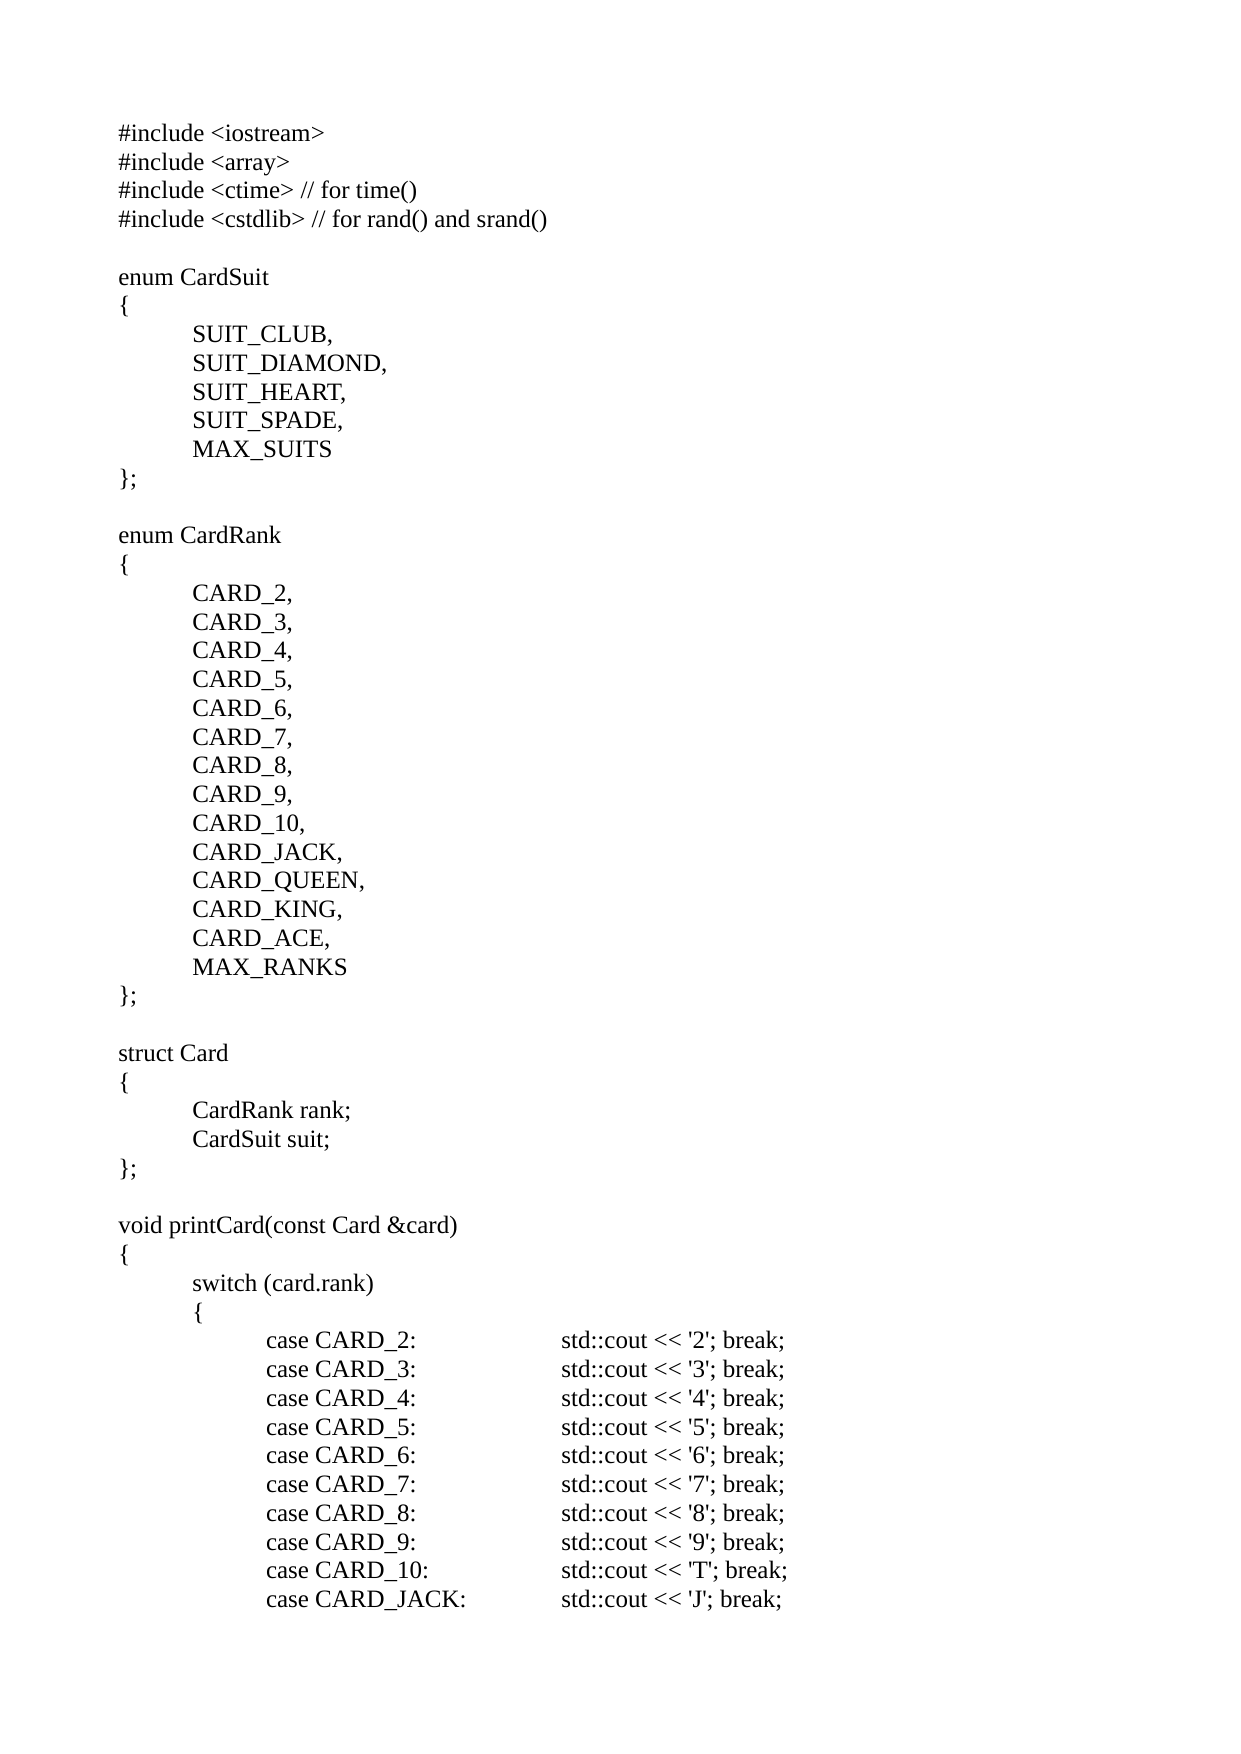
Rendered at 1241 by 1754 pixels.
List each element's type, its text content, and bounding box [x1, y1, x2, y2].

text case CARD_5: std::cout << '5'; break; [118, 1412, 1122, 1441]
text CARD_5, [118, 664, 1122, 693]
text CARD_QUEEN, [118, 866, 1122, 894]
text CARD_3, [118, 607, 1122, 636]
text SUIT_SPADE, [118, 406, 1122, 434]
text CARD_4, [118, 636, 1122, 664]
text case CARD_4: std::cout << '4'; break; [118, 1383, 1122, 1412]
text CARD_6, [118, 693, 1122, 722]
text case CARD_2: std::cout << '2'; break; [118, 1326, 1122, 1354]
text { [118, 1067, 1122, 1096]
text #include <iostream> [118, 118, 1122, 147]
text SUIT_DIAMOND, [118, 348, 1122, 377]
text MAX_SUITS [118, 434, 1122, 463]
text void printCard(const Card &card) [118, 1211, 1122, 1239]
text struct Card [118, 1038, 1122, 1067]
text CARD_10, [118, 808, 1122, 837]
text case CARD_3: std::cout << '3'; break; [118, 1354, 1122, 1383]
text case CARD_JACK: std::cout << 'J'; break; [118, 1584, 1122, 1613]
text case CARD_10: std::cout << 'T'; break; [118, 1556, 1122, 1584]
text CARD_8, [118, 751, 1122, 779]
text CardRank rank; [118, 1096, 1122, 1124]
text SUIT_HEART, [118, 377, 1122, 406]
text enum CardSuit [118, 262, 1122, 291]
text }; [118, 1153, 1122, 1182]
text #include <ctime> // for time() [118, 176, 1122, 204]
text enum CardRank [118, 521, 1122, 549]
text CARD_2, [118, 578, 1122, 607]
text CARD_KING, [118, 894, 1122, 923]
text }; [118, 981, 1122, 1009]
text CARD_7, [118, 722, 1122, 751]
text #include <array> [118, 147, 1122, 176]
text switch (card.rank) [118, 1268, 1122, 1297]
text { [118, 1239, 1122, 1268]
text { [118, 1297, 1122, 1326]
text CARD_ACE, [118, 923, 1122, 952]
text #include <cstdlib> // for rand() and srand() [118, 204, 1122, 233]
text case CARD_9: std::cout << '9'; break; [118, 1527, 1122, 1556]
text { [118, 549, 1122, 578]
text CARD_JACK, [118, 837, 1122, 866]
text case CARD_8: std::cout << '8'; break; [118, 1498, 1122, 1527]
text CARD_9, [118, 779, 1122, 808]
text { [118, 291, 1122, 319]
text MAX_RANKS [118, 952, 1122, 981]
text CardSuit suit; [118, 1124, 1122, 1153]
text case CARD_6: std::cout << '6'; break; [118, 1441, 1122, 1469]
text }; [118, 463, 1122, 492]
text case CARD_7: std::cout << '7'; break; [118, 1469, 1122, 1498]
text SUIT_CLUB, [118, 319, 1122, 348]
